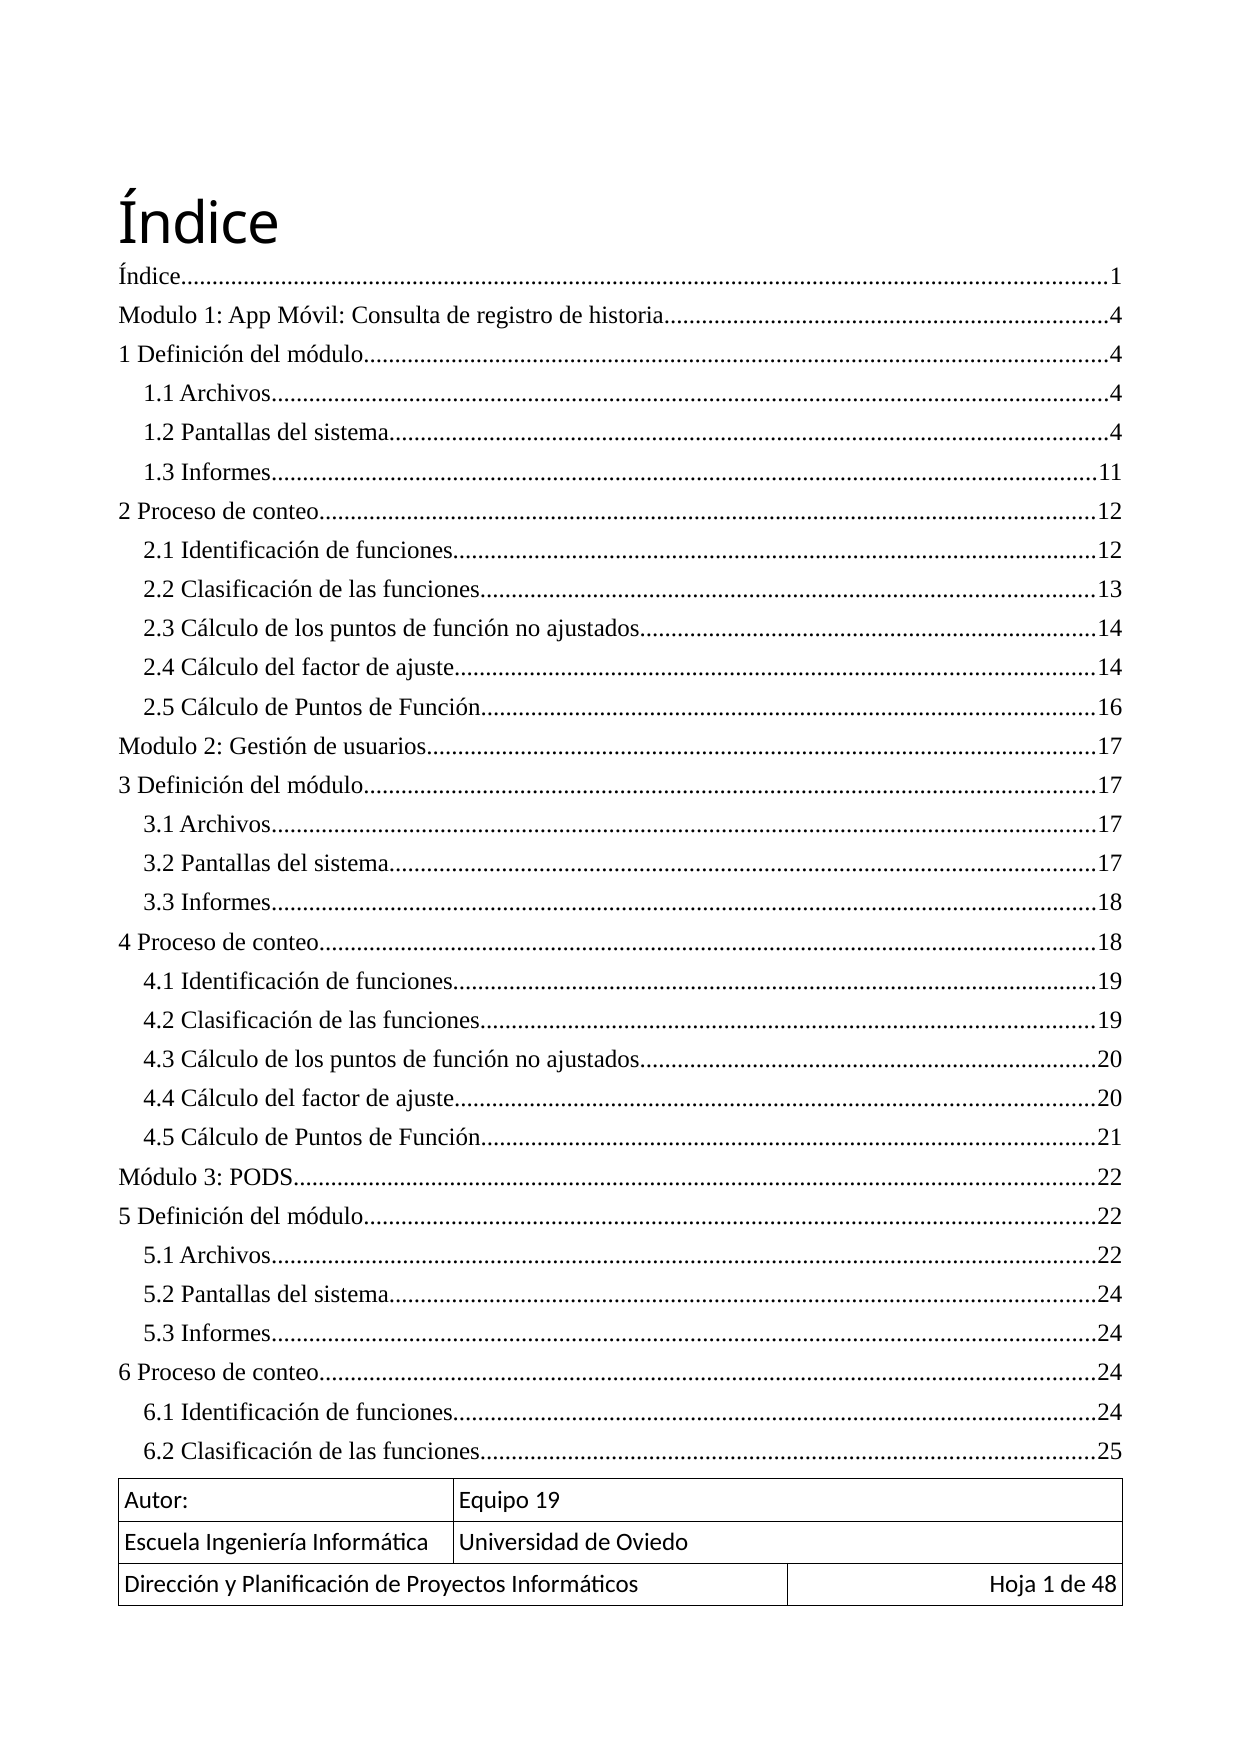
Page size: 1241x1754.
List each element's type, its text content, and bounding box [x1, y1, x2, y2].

text 6 Proceso de conteo 24 [118, 1357, 1122, 1386]
text 2.5 Cálculo de Puntos de Función 16 [143, 692, 1122, 720]
text 2.1 Identificación de funciones 12 [143, 535, 1122, 564]
text 4.2 Clasificación de las funciones 19 [143, 1005, 1122, 1034]
text 1.1 Archivos 4 [143, 378, 1122, 407]
text Índice 1 [118, 261, 1122, 289]
text 1.2 Pantallas del sistema 4 [143, 417, 1122, 446]
text 4.4 Cálculo del factor de ajuste 20 [143, 1083, 1122, 1112]
text 6.2 Clasificación de las funciones 25 [143, 1436, 1122, 1464]
text 2.3 Cálculo de los puntos de función no ajustados 14 [143, 613, 1122, 642]
text Modulo 1: App Móvil: Consulta de registro de historia 4 [118, 300, 1122, 329]
text 4.3 Cálculo de los puntos de función no ajustados 20 [143, 1044, 1122, 1073]
title Índice [118, 181, 1122, 261]
text 1 Definición del módulo 4 [118, 339, 1122, 368]
text Módulo 3: PODS 22 [118, 1162, 1122, 1190]
text 5.2 Pantallas del sistema 24 [143, 1279, 1122, 1308]
text Modulo 2: Gestión de usuarios 17 [118, 731, 1122, 759]
text 5 Definición del módulo 22 [118, 1201, 1122, 1229]
text 4.1 Identificación de funciones 19 [143, 966, 1122, 994]
text 4 Proceso de conteo 18 [118, 927, 1122, 955]
text 3.3 Informes 18 [143, 887, 1122, 916]
text 3.1 Archivos 17 [143, 809, 1122, 838]
text 4.5 Cálculo de Puntos de Función 21 [143, 1122, 1122, 1151]
text 3 Definición del módulo 17 [118, 770, 1122, 799]
text 2 Proceso de conteo 12 [118, 496, 1122, 524]
text 5.3 Informes 24 [143, 1318, 1122, 1347]
text 5.1 Archivos 22 [143, 1240, 1122, 1269]
text 2.4 Cálculo del factor de ajuste 14 [143, 652, 1122, 681]
text 6.1 Identificación de funciones 24 [143, 1397, 1122, 1425]
text 1.3 Informes 11 [143, 457, 1122, 485]
text 3.2 Pantallas del sistema 17 [143, 848, 1122, 877]
text 2.2 Clasificación de las funciones 13 [143, 574, 1122, 603]
